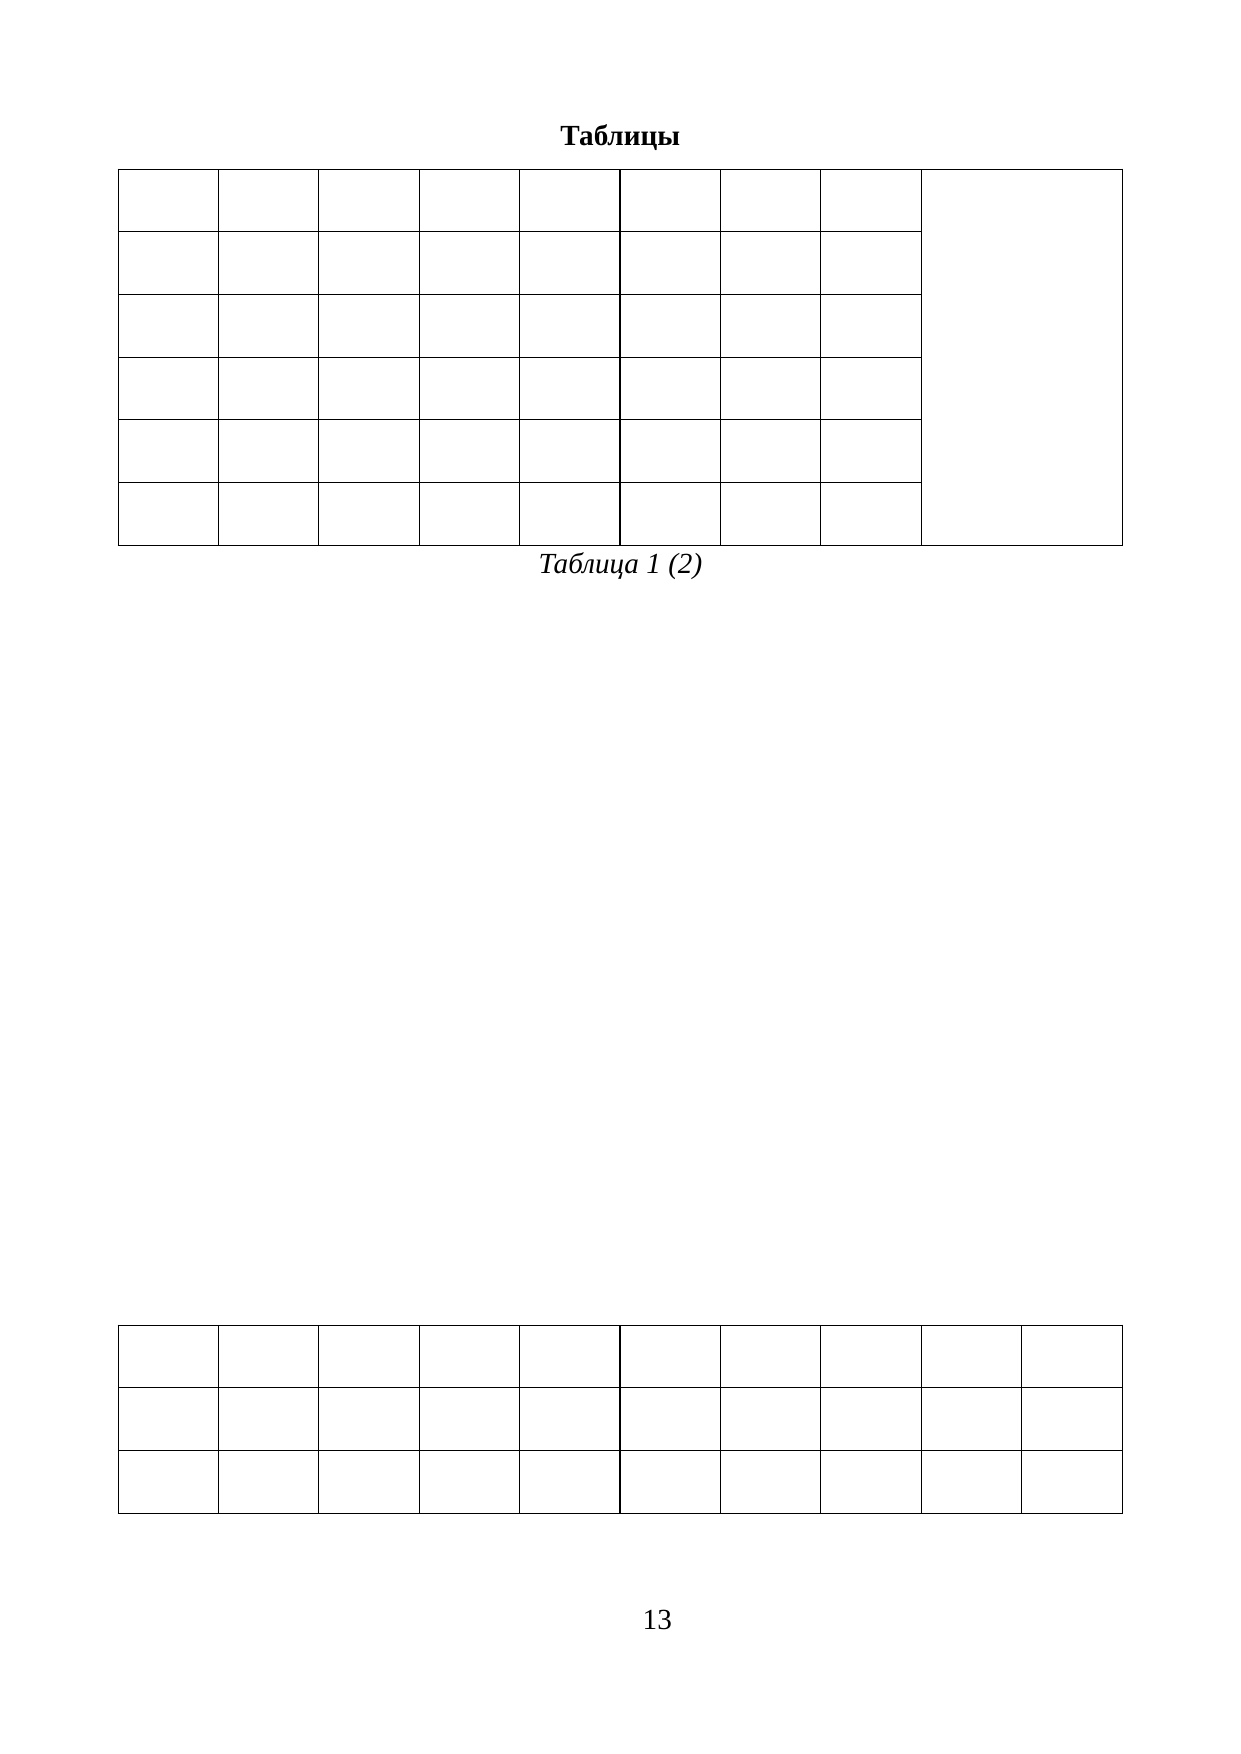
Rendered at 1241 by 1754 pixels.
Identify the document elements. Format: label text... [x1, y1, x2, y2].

table_header [119, 1326, 218, 1387]
table_header [721, 1326, 820, 1387]
text Таблица 1 (2) [118, 546, 1122, 579]
table_header [520, 170, 619, 231]
table_cell [621, 232, 720, 294]
table_header [821, 1326, 921, 1387]
table_header [420, 1326, 519, 1387]
table_header [219, 170, 318, 231]
table_cell [319, 358, 419, 419]
table_cell [821, 295, 921, 357]
table_cell [520, 295, 619, 357]
table_cell [219, 483, 318, 545]
table_cell [821, 483, 921, 545]
table_cell [319, 483, 419, 545]
table_cell [319, 420, 419, 482]
table_cell [119, 1451, 218, 1513]
table_cell [420, 1451, 519, 1513]
table_header [520, 1326, 619, 1387]
table_cell [621, 420, 720, 482]
table_cell [520, 483, 619, 545]
table_cell [319, 1451, 419, 1513]
table_cell [319, 1388, 419, 1450]
table_cell [621, 358, 720, 419]
table_cell [821, 420, 921, 482]
table_cell [721, 420, 820, 482]
table_header [922, 170, 1122, 545]
table_cell [219, 358, 318, 419]
table_cell [119, 232, 218, 294]
table_cell [219, 1388, 318, 1450]
table_cell [319, 295, 419, 357]
table_header [420, 170, 519, 231]
table_header [119, 170, 218, 231]
table_header [621, 1326, 720, 1387]
table_cell [520, 1451, 619, 1513]
table_header [319, 1326, 419, 1387]
table_cell [1022, 1388, 1122, 1450]
table_header [319, 170, 419, 231]
table_cell [621, 295, 720, 357]
table_header [219, 1326, 318, 1387]
table_cell [520, 420, 619, 482]
table_cell [922, 1388, 1021, 1450]
subtitle Таблицы [118, 118, 1122, 152]
table_cell [520, 358, 619, 419]
table_cell [621, 1451, 720, 1513]
table_cell [420, 1388, 519, 1450]
table_header [621, 170, 720, 231]
table_cell [420, 358, 519, 419]
table_cell [1022, 1451, 1122, 1513]
table_cell [420, 483, 519, 545]
table_cell [219, 232, 318, 294]
table_cell [420, 420, 519, 482]
table_cell [821, 232, 921, 294]
table_cell [119, 358, 218, 419]
table_cell [922, 1451, 1021, 1513]
table_cell [721, 295, 820, 357]
table_cell [119, 483, 218, 545]
table_header [922, 1326, 1021, 1387]
table_cell [520, 232, 619, 294]
table_cell [219, 295, 318, 357]
table_cell [420, 232, 519, 294]
table_cell [119, 295, 218, 357]
table_cell [119, 420, 218, 482]
table_cell [219, 1451, 318, 1513]
table_cell [821, 358, 921, 419]
table_cell [721, 483, 820, 545]
table_cell [721, 232, 820, 294]
table_header [1022, 1326, 1122, 1387]
table_cell [219, 420, 318, 482]
table_cell [721, 1388, 820, 1450]
table_header [721, 170, 820, 231]
table_header [821, 170, 921, 231]
table_cell [621, 483, 720, 545]
table_cell [721, 358, 820, 419]
table_cell [420, 295, 519, 357]
table_cell [621, 1388, 720, 1450]
table_cell [319, 232, 419, 294]
table_cell [520, 1388, 619, 1450]
table_cell [821, 1388, 921, 1450]
table_cell [821, 1451, 921, 1513]
table_cell [119, 1388, 218, 1450]
table_cell [721, 1451, 820, 1513]
